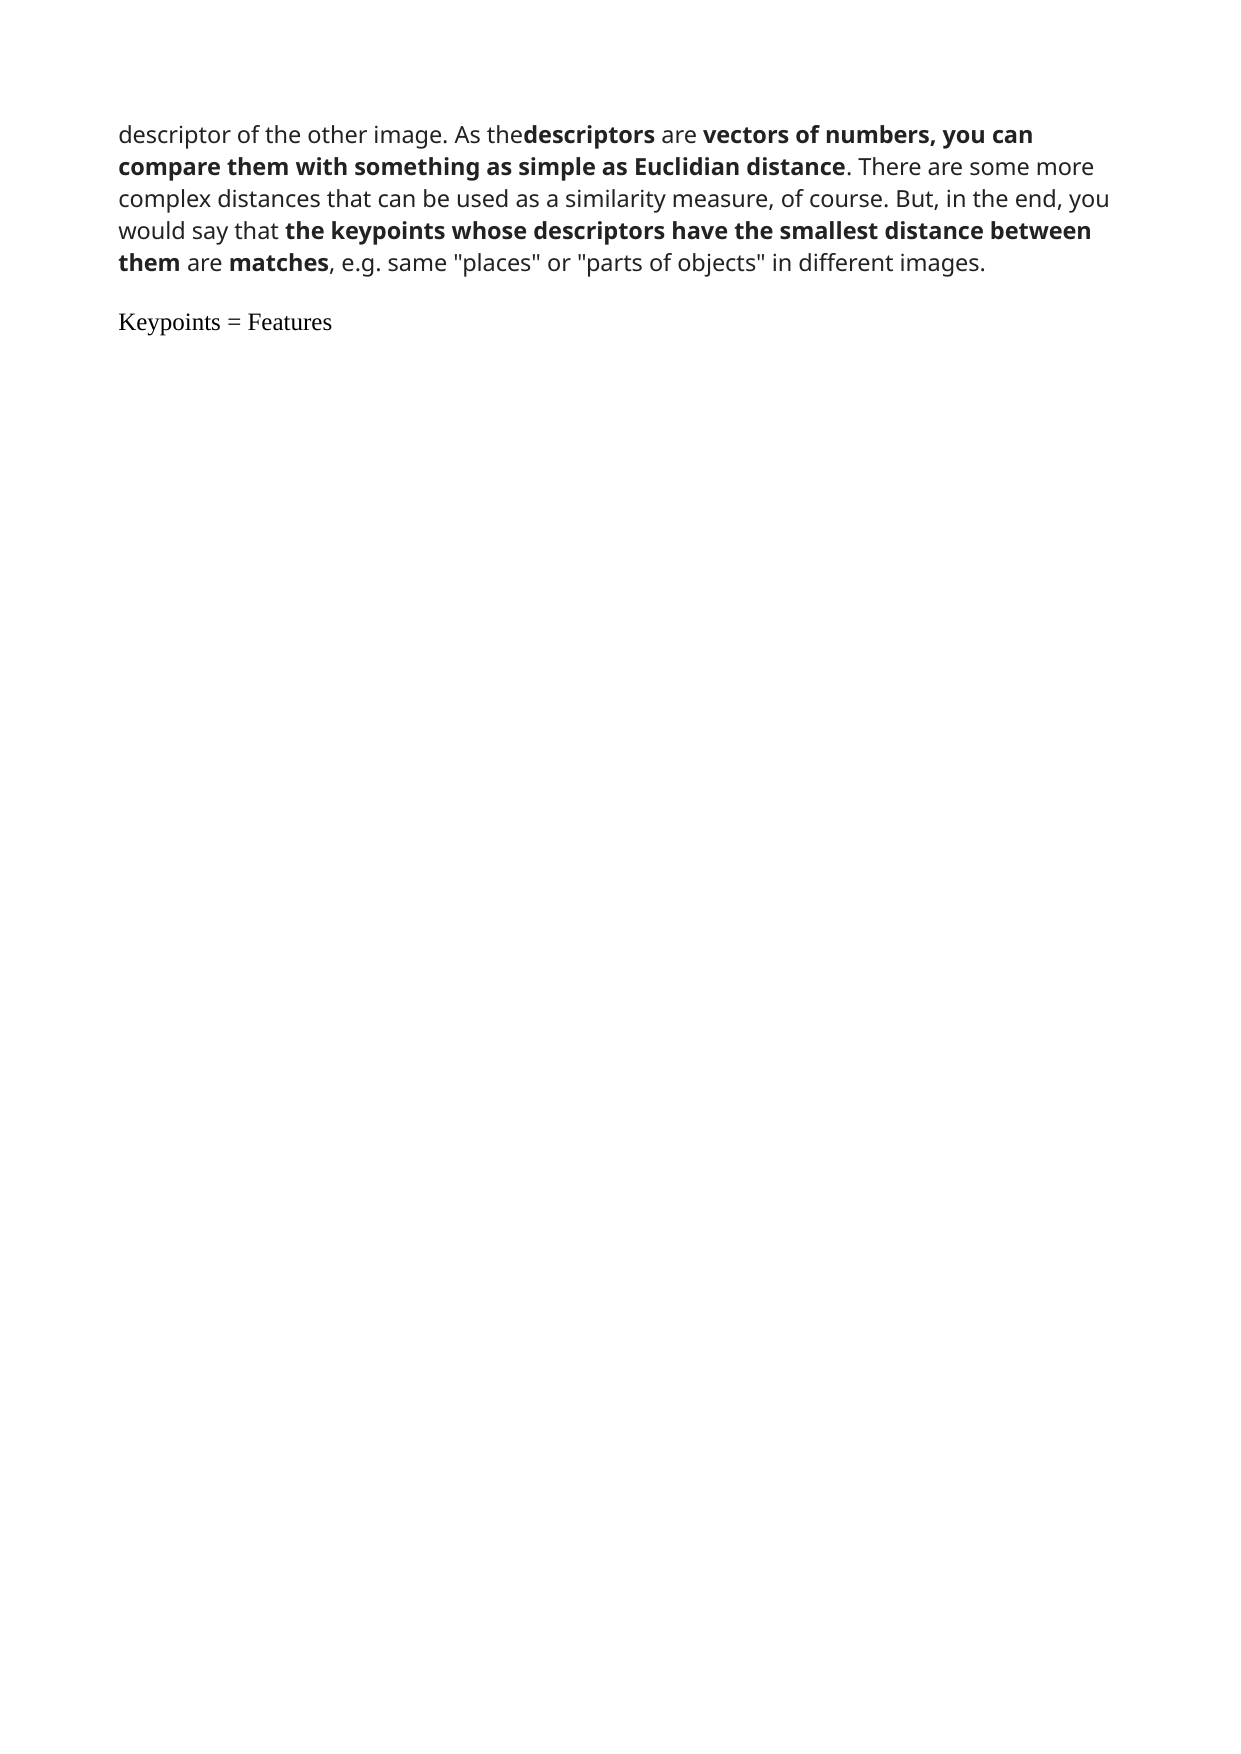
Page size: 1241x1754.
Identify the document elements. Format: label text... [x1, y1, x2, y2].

text descriptor of the other image. As thedescriptors are vectors of numbers, you can compare them with something as simple as Euclidian distance. There are some more complex distances that can be used as a similarity measure, of course. But, in the end, you would say that the keypoints whose descriptors have the smallest distance between them are matches, e.g. same "places" or "parts of objects" in different images. [118, 118, 1122, 278]
text Keypoints = Features [118, 307, 1122, 336]
